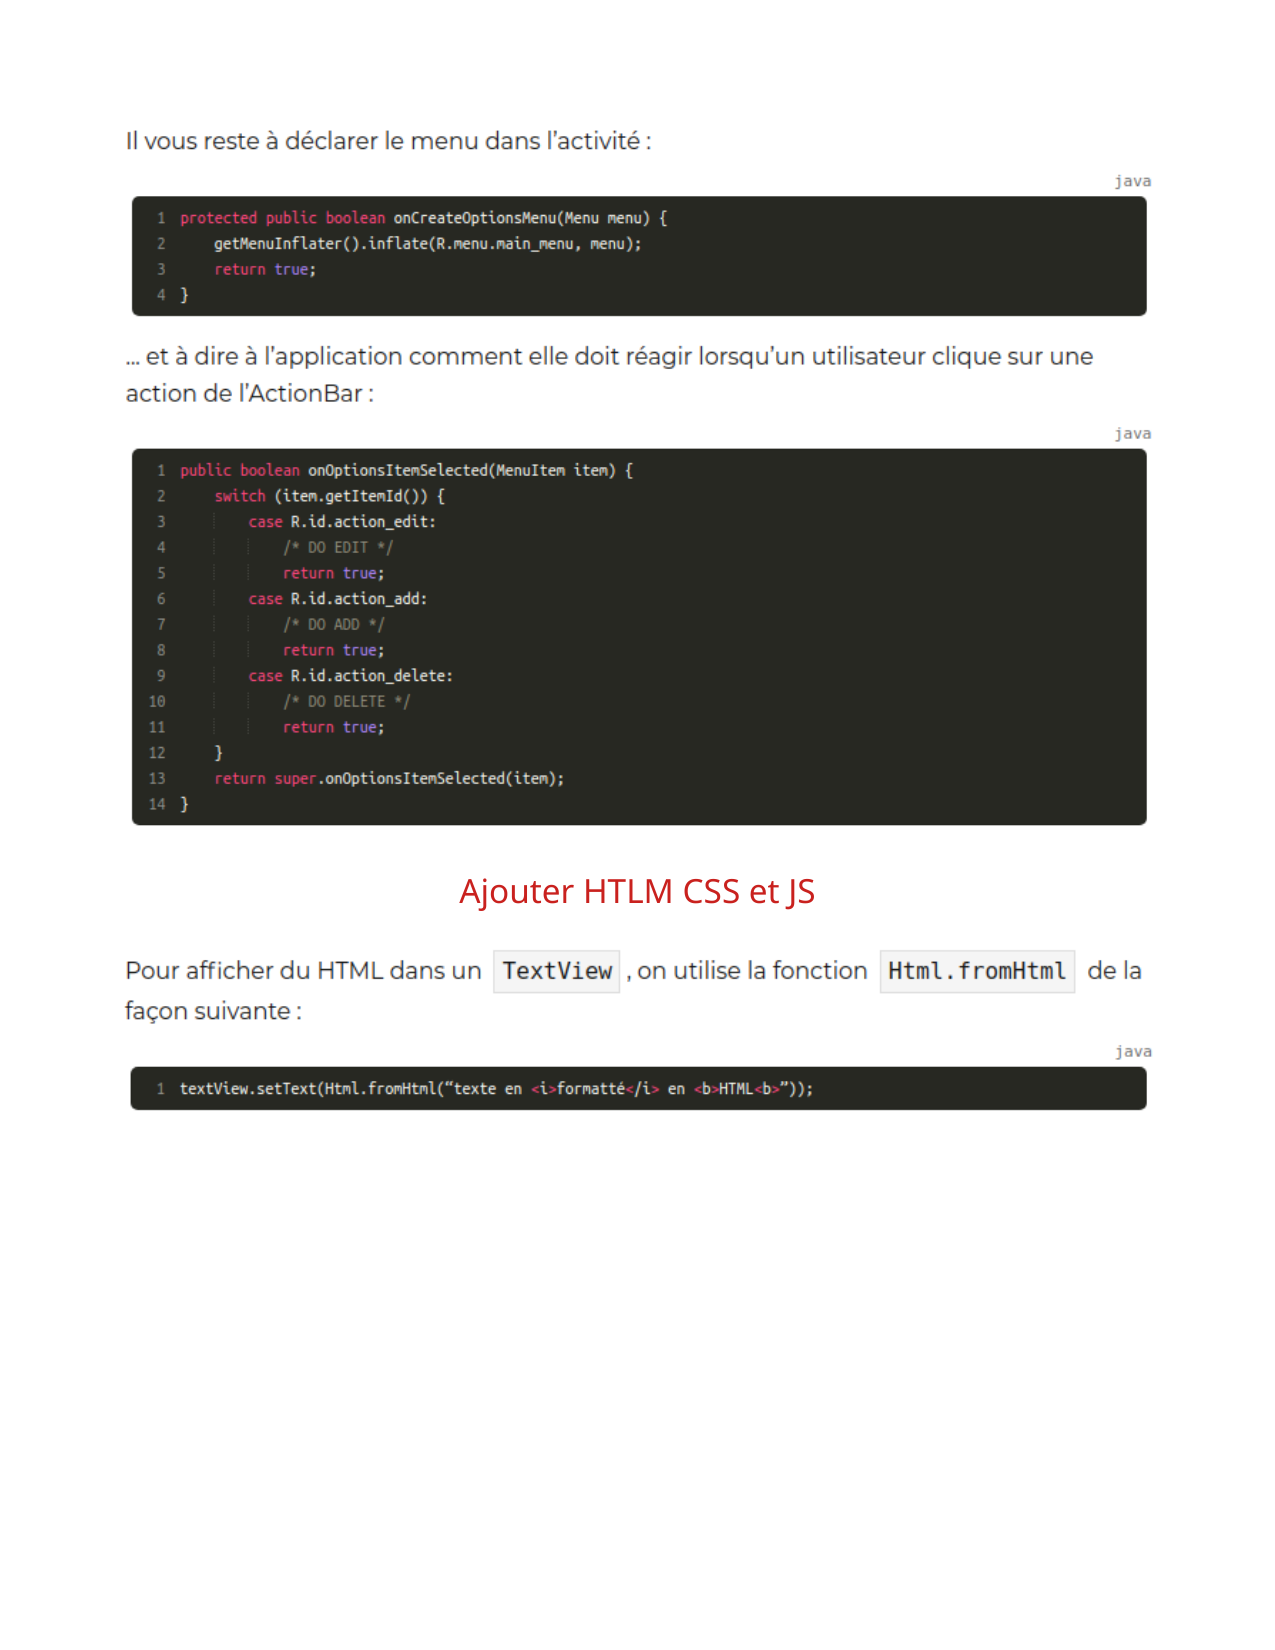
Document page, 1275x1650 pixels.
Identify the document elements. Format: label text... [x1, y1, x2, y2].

text Ajouter HTLM CSS et JS [118, 867, 1157, 913]
picture [118, 118, 1157, 834]
picture [118, 946, 1157, 1116]
